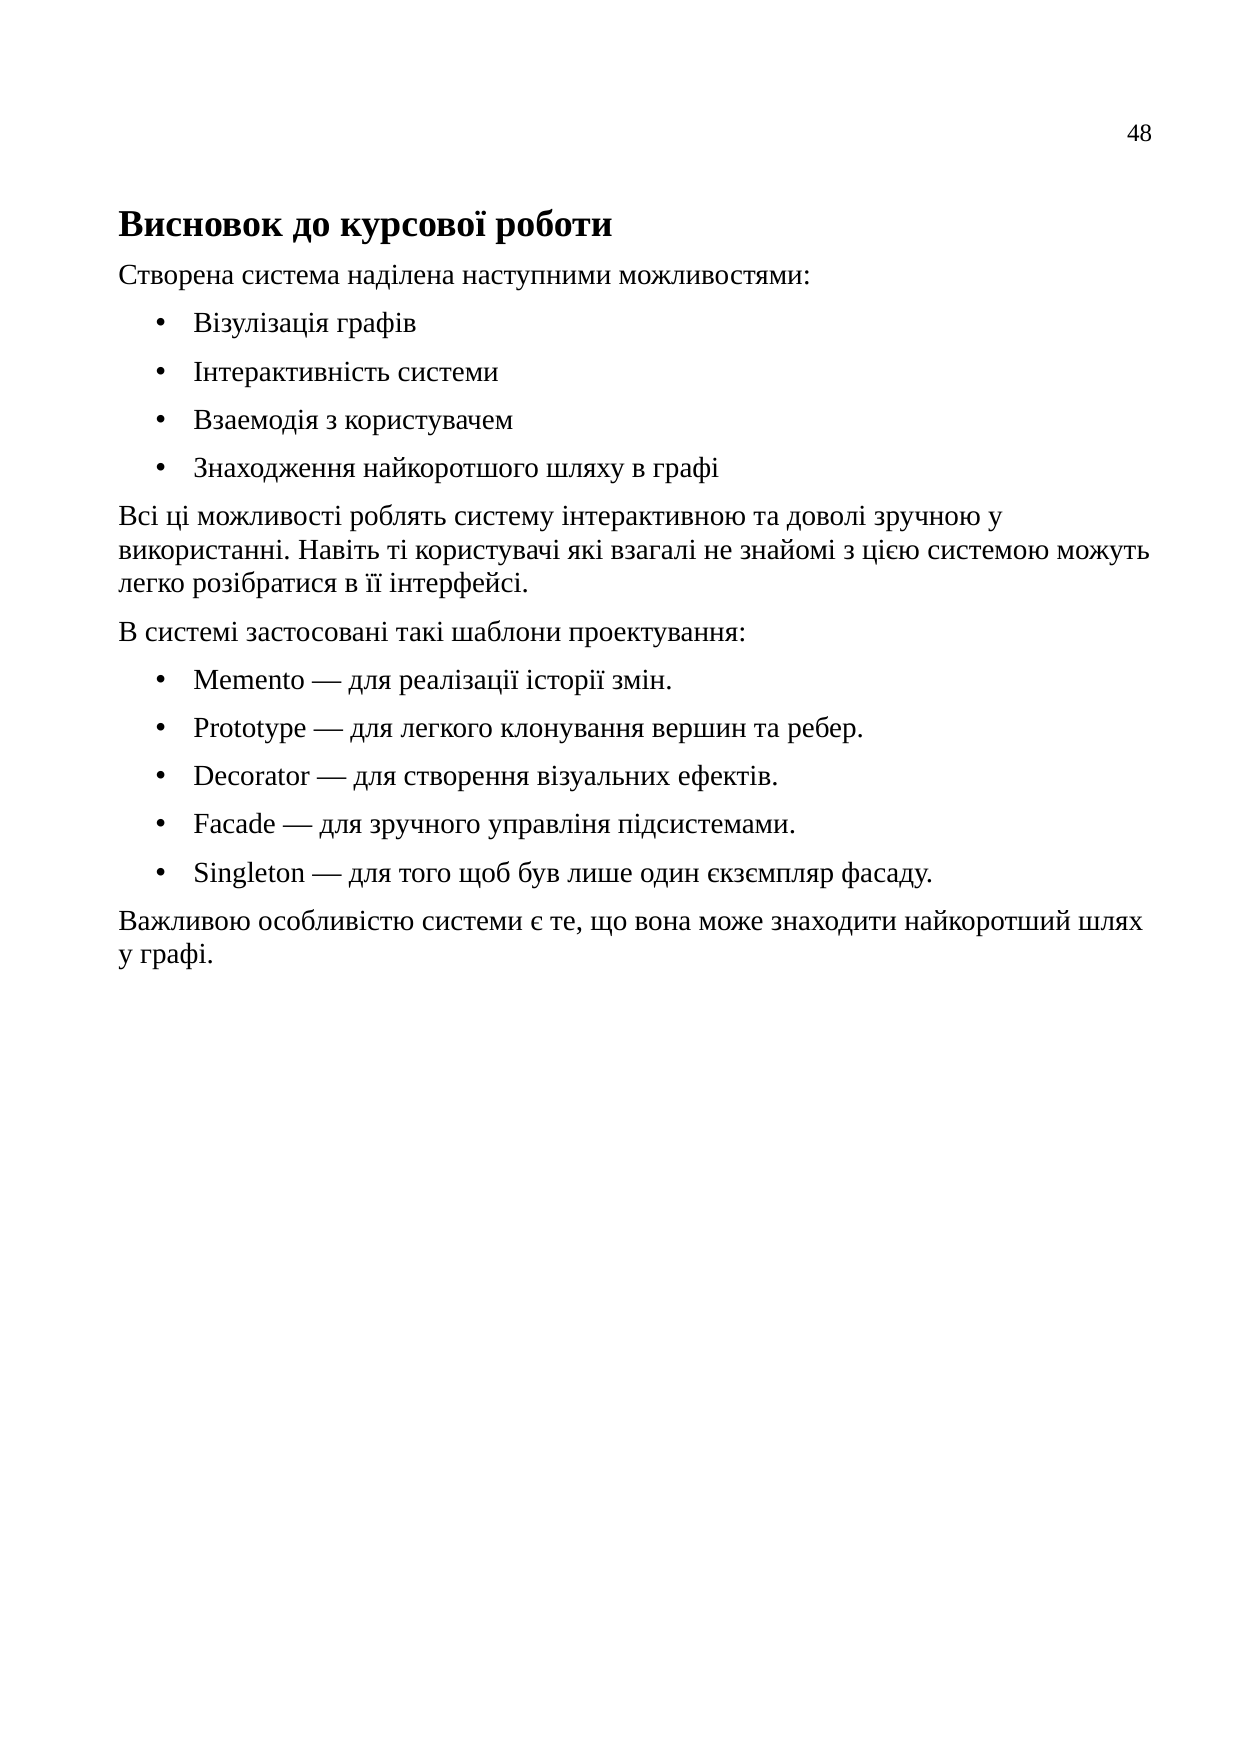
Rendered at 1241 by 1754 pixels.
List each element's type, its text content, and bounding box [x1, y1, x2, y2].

text Всі ці можливості роблять систему інтерактивною та доволі зручною у використанні. Навіть ті користувачі які взагалі не знайомі з цією системою можуть легко розібратися в її інтерфейсі. [118, 498, 1152, 599]
list Знаходження найкоротшого шляху в графі [156, 450, 1152, 484]
list Decorator — для створення візуальних ефектів. [156, 758, 1152, 792]
list Взаемодія з користувачем [156, 402, 1152, 436]
text Створена система наділена наступними можливостями: [118, 257, 1152, 291]
subtitle Висновок до курсової роботи [118, 201, 1152, 245]
list Facade — для зручного управліня підсистемами. [156, 807, 1152, 840]
list Prototype — для легкого клонування вершин та ребер. [156, 710, 1152, 744]
text Важливою особливістю системи є те, що вона може знаходити найкоротший шлях у графі. [118, 903, 1152, 970]
list Інтерактивність системи [156, 354, 1152, 387]
list Singleton — для того щоб був лише один єкзємпляр фасаду. [156, 855, 1152, 888]
list Візулізація графів [156, 306, 1152, 339]
list Memento — для реалізації історії змін. [156, 662, 1152, 696]
text В системі застосовані такі шаблони проектування: [118, 614, 1152, 647]
